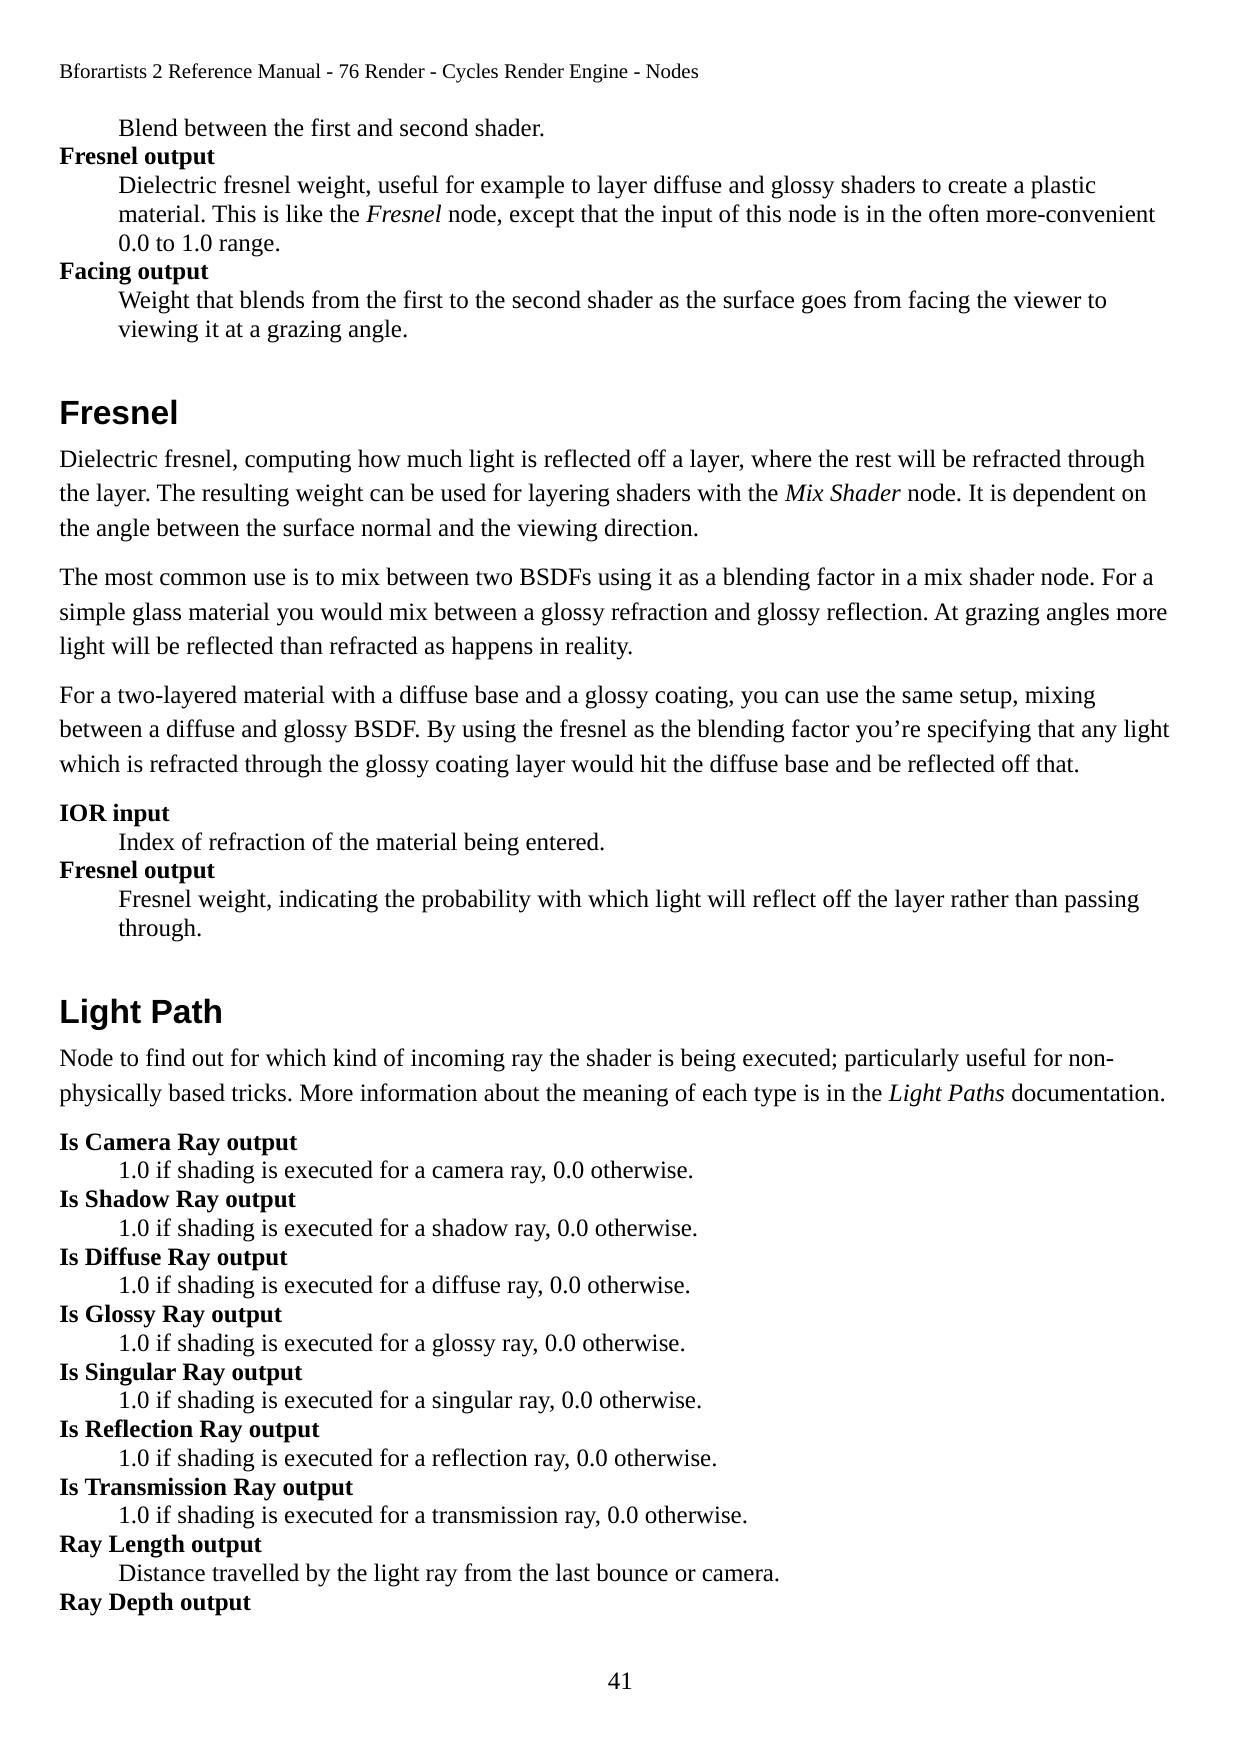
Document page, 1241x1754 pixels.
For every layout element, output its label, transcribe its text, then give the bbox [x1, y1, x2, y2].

subtitle Fresnel output [59, 141, 1181, 170]
subtitle Is Diffuse Ray output [59, 1242, 1181, 1271]
subtitle Is Transmission Ray output [59, 1472, 1181, 1501]
list 1.0 if shading is executed for a singular ray, 0.0 otherwise. [118, 1386, 1181, 1414]
subtitle Is Singular Ray output [59, 1357, 1181, 1386]
subtitle Ray Depth output [59, 1587, 1181, 1616]
list 1.0 if shading is executed for a reflection ray, 0.0 otherwise. [118, 1443, 1181, 1472]
subtitle IOR input [59, 798, 1181, 827]
list Blend between the first and second shader. [118, 113, 1181, 141]
subtitle Is Shadow Ray output [59, 1184, 1181, 1213]
list Distance travelled by the light ray from the last bounce or camera. [118, 1558, 1181, 1587]
subtitle Is Reflection Ray output [59, 1414, 1181, 1443]
list 1.0 if shading is executed for a transmission ray, 0.0 otherwise. [118, 1501, 1181, 1529]
list 1.0 if shading is executed for a glossy ray, 0.0 otherwise. [118, 1328, 1181, 1357]
list 1.0 if shading is executed for a diffuse ray, 0.0 otherwise. [118, 1271, 1181, 1299]
subtitle Is Glossy Ray output [59, 1299, 1181, 1328]
text Dielectric fresnel, computing how much light is reflected off a layer, where the rest will be refracted through the layer. The resulting weight can be used for layering shaders with the Mix Shader node. It is dependent on the angle between the surface normal and the viewing direction. [59, 444, 1181, 542]
subtitle Fresnel output [59, 856, 1181, 884]
list Dielectric fresnel weight, useful for example to layer diffuse and glossy shaders to create a plastic material. This is like the Fresnel node, except that the input of this node is in the often more-convenient 0.0 to 1.0 range. [118, 170, 1181, 256]
text For a two-layered material with a diffuse base and a glossy coating, you can use the same setup, mixing between a diffuse and glossy BSDF. By using the fresnel as the blending factor you’re specifying that any light which is refracted through the glossy coating layer would hit the diffuse base and be reflected off that. [59, 680, 1181, 778]
subtitle Is Camera Ray output [59, 1127, 1181, 1156]
subtitle Light Path [59, 992, 1181, 1031]
text Node to find out for which kind of incoming ray the shader is being executed; particularly useful for non-physically based tricks. More information about the meaning of each type is in the Light Paths documentation. [59, 1043, 1181, 1107]
list Index of refraction of the material being entered. [118, 827, 1181, 856]
subtitle Fresnel [59, 393, 1181, 432]
subtitle Ray Length output [59, 1529, 1181, 1558]
subtitle Facing output [59, 256, 1181, 285]
list Weight that blends from the first to the second shader as the surface goes from facing the viewer to viewing it at a grazing angle. [118, 285, 1181, 343]
list 1.0 if shading is executed for a shadow ray, 0.0 otherwise. [118, 1213, 1181, 1242]
list Fresnel weight, indicating the probability with which light will reflect off the layer rather than passing through. [118, 884, 1181, 942]
text The most common use is to mix between two BSDFs using it as a blending factor in a mix shader node. For a simple glass material you would mix between a glossy refraction and glossy reflection. At grazing angles more light will be reflected than refracted as happens in reality. [59, 562, 1181, 660]
list 1.0 if shading is executed for a camera ray, 0.0 otherwise. [118, 1156, 1181, 1184]
